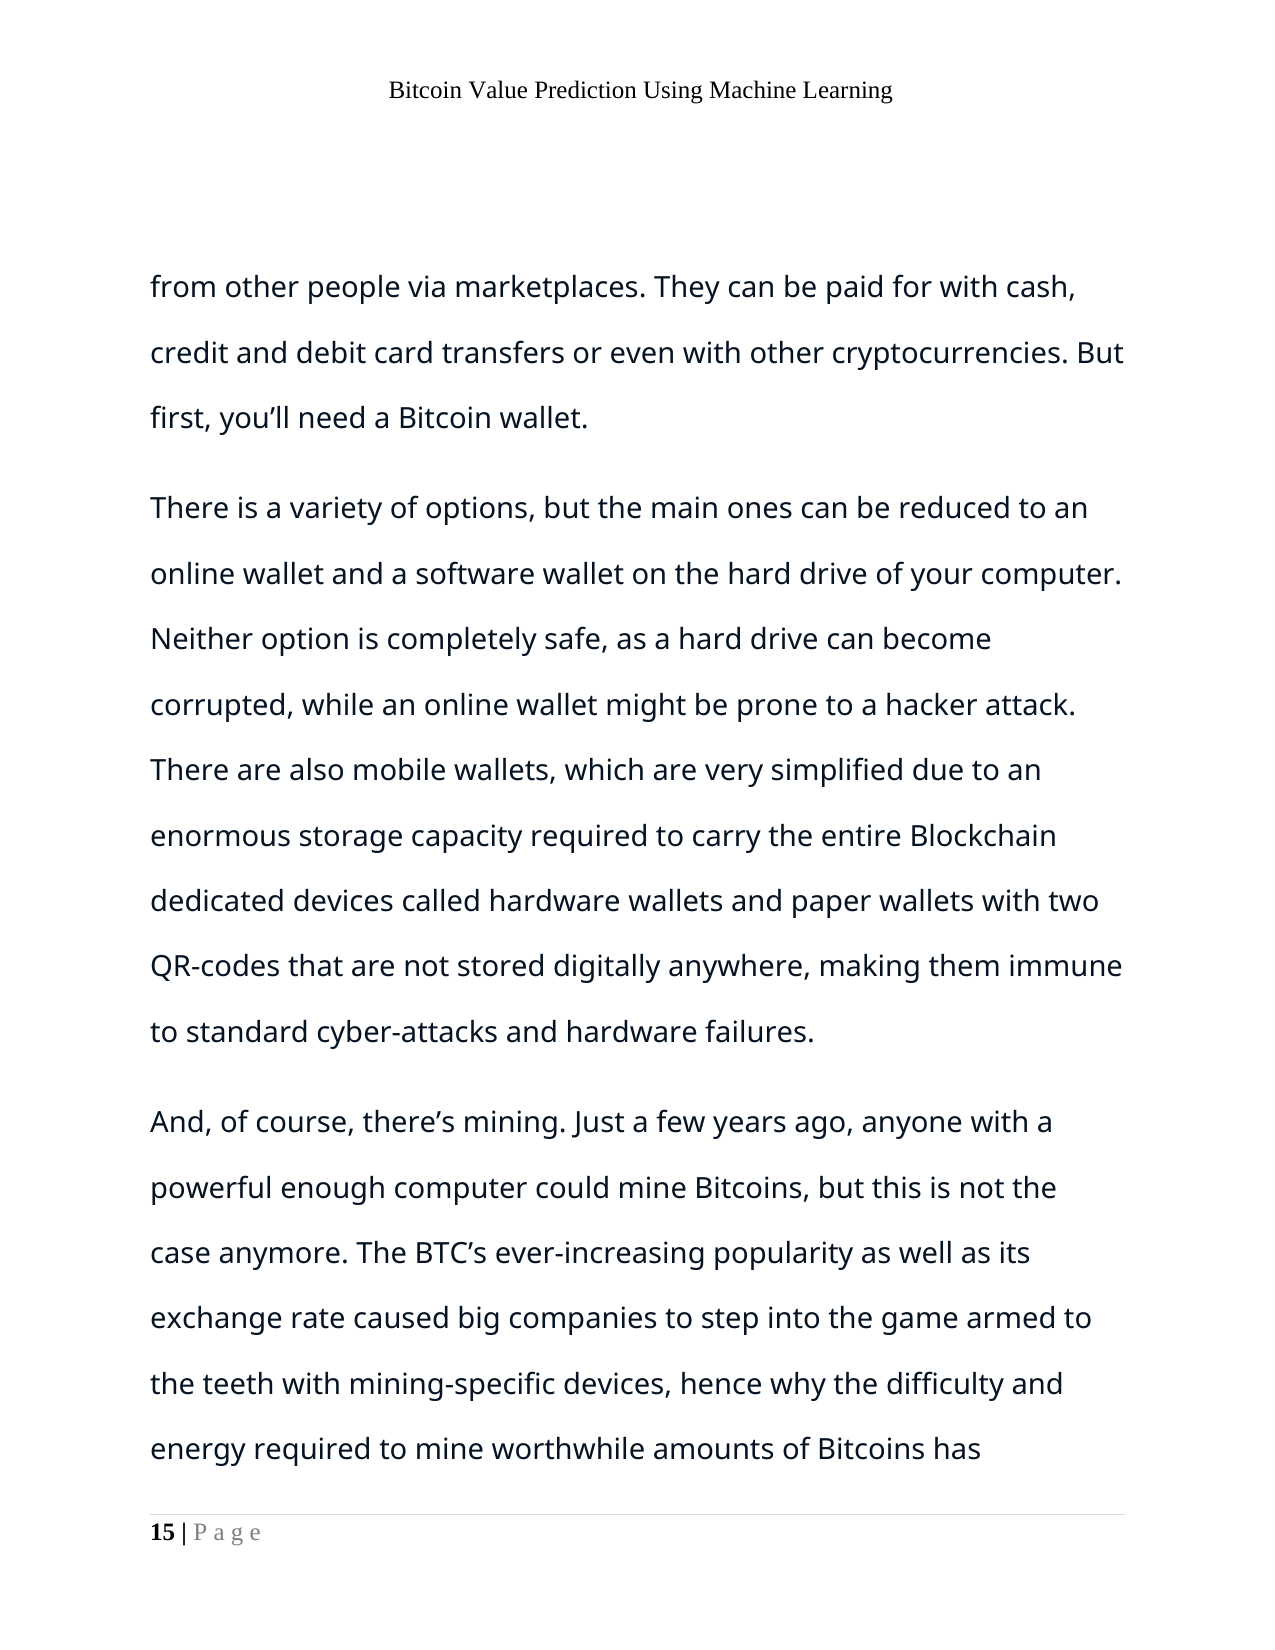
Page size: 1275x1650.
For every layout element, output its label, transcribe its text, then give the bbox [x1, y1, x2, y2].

text from other people via marketplaces. They can be paid for with cash, credit and debit card transfers or even with other cryptocurrencies. But first, you’ll need a Bitcoin wallet. [150, 267, 1125, 437]
text And, of course, there’s mining. Just a few years ago, anyone with a powerful enough computer could mine Bitcoins, but this is not the case anymore. The BTC’s ever-increasing popularity as well as its exchange rate caused big companies to step into the game armed to the teeth with mining-specific devices, hence why the difficulty and energy required to mine worthwhile amounts of Bitcoins has [150, 1102, 1125, 1468]
text There is a variety of options, but the main ones can be reduced to an online wallet and a software wallet on the hard drive of your computer. Neither option is completely safe, as a hard drive can become corrupted, while an online wallet might be prone to a hacker attack. There are also mobile wallets, which are very simplified due to an enormous storage capacity required to carry the entire Blockchain dedicated devices called hardware wallets and paper wallets with two QR-codes that are not stored digitally anywhere, making them immune to standard cyber-attacks and hardware failures. [150, 488, 1125, 1051]
